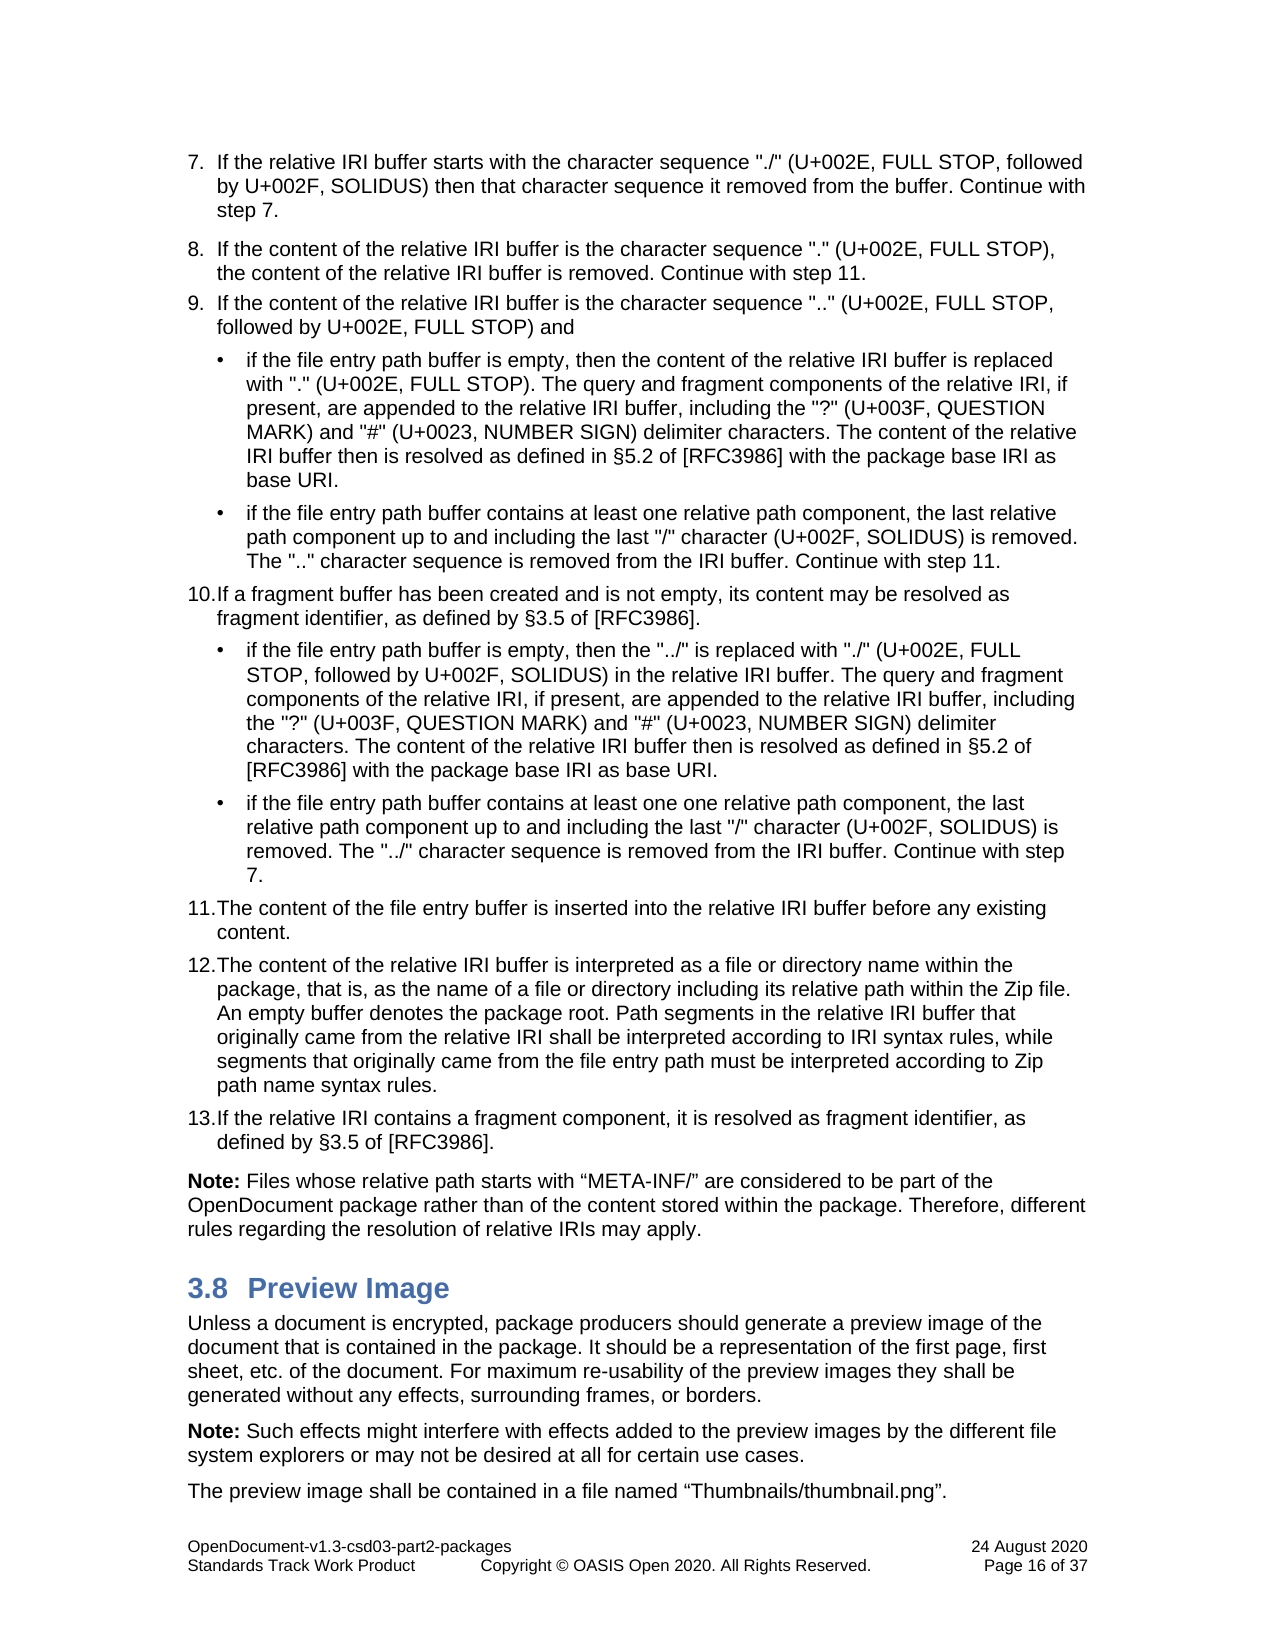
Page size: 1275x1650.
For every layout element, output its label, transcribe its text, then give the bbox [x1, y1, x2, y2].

list If the relative IRI buffer starts with the character sequence "./" (U+002E, FULL STOP, followed by U+002F, SOLIDUS) then that character sequence it removed from the buffer. Continue with step 7. [187, 150, 1088, 222]
subtitle Preview Image [187, 1271, 1088, 1305]
list The content of the file entry buffer is inserted into the relative IRI buffer before any existing content. [187, 896, 1088, 944]
list if the file entry path buffer is empty, then the content of the relative IRI buffer is replaced with "." (U+002E, FULL STOP). The query and fragment components of the relative IRI, if present, are appended to the relative IRI buffer, including the "?" (U+003F, QUESTION MARK) and "#" (U+0023, NUMBER SIGN) delimiter characters. The content of the relative IRI buffer then is resolved as defined in §5.2 of [RFC3986] with the package base IRI as base URI. [217, 348, 1088, 492]
text Unless a document is encrypted, package producers should generate a preview image of the document that is contained in the package. It should be a representation of the first page, first sheet, etc. of the document. For maximum re-usability of the preview images they shall be generated without any effects, surrounding frames, or borders. [187, 1311, 1088, 1407]
list If the relative IRI contains a fragment component, it is resolved as fragment identifier, as defined by §3.5 of [RFC3986]. [187, 1106, 1088, 1153]
list if the file entry path buffer contains at least one one relative path component, the last relative path component up to and including the last "/" character (U+002F, SOLIDUS) is removed. The "../" character sequence is removed from the IRI buffer. Continue with step 7. [217, 791, 1088, 887]
list if the file entry path buffer is empty, then the "../" is replaced with "./" (U+002E, FULL STOP, followed by U+002F, SOLIDUS) in the relative IRI buffer. The query and fragment components of the relative IRI, if present, are appended to the relative IRI buffer, including the "?" (U+003F, QUESTION MARK) and "#" (U+0023, NUMBER SIGN) delimiter characters. The content of the relative IRI buffer then is resolved as defined in §5.2 of [RFC3986] with the package base IRI as base URI. [217, 638, 1088, 782]
list if the file entry path buffer contains at least one relative path component, the last relative path component up to and including the last "/" character (U+002F, SOLIDUS) is removed. The ".." character sequence is removed from the IRI buffer. Continue with step 11. [217, 501, 1088, 572]
list If the content of the relative IRI buffer is the character sequence ".." (U+002E, FULL STOP, followed by U+002E, FULL STOP) and [187, 291, 1088, 339]
text Note: Such effects might interfere with effects added to the preview images by the different file system explorers or may not be desired at all for certain use cases. [187, 1419, 1088, 1467]
list If a fragment buffer has been created and is not empty, its content may be resolved as fragment identifier, as defined by §3.5 of [RFC3986]. [187, 581, 1088, 629]
list The content of the relative IRI buffer is interpreted as a file or directory name within the package, that is, as the name of a file or directory including its relative path within the Zip file. An empty buffer denotes the package root. Path segments in the relative IRI buffer that originally came from the relative IRI shall be interpreted according to IRI syntax rules, while segments that originally came from the file entry path must be interpreted according to Zip path name syntax rules. [187, 953, 1088, 1097]
text The preview image shall be contained in a file named “Thumbnails/thumbnail.png”. [187, 1479, 1088, 1503]
list If the content of the relative IRI buffer is the character sequence "." (U+002E, FULL STOP), the content of the relative IRI buffer is removed. Continue with step 11. [187, 237, 1088, 285]
text Note: Files whose relative path starts with “META-INF/” are considered to be part of the OpenDocument package rather than of the content stored within the package. Therefore, different rules regarding the resolution of relative IRIs may apply. [187, 1168, 1088, 1240]
